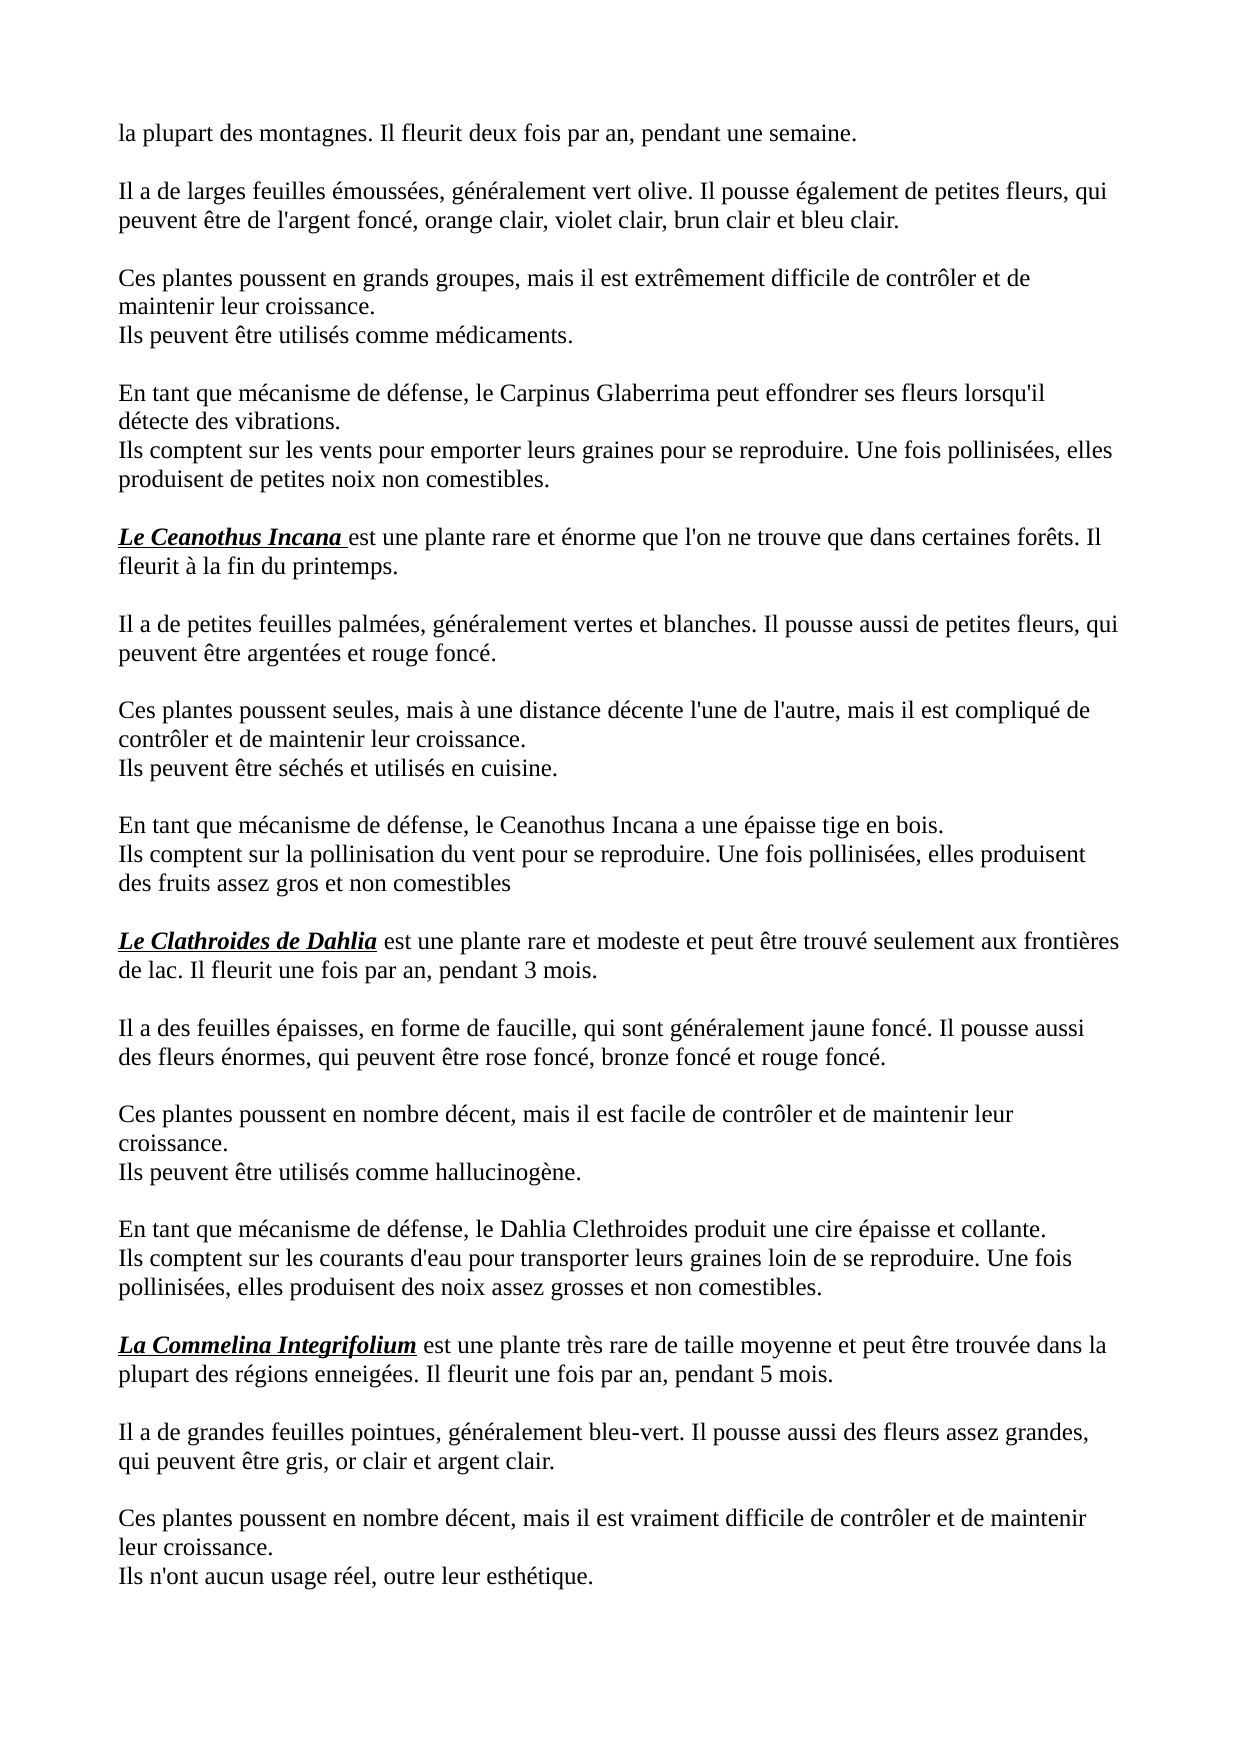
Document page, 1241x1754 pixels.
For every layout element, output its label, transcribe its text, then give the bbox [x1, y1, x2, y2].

text En tant que mécanisme de défense, le Carpinus Glaberrima peut effondrer ses fleurs lorsqu'il détecte des vibrations. [118, 378, 1122, 435]
text Le Clathroides de Dahlia est une plante rare et modeste et peut être trouvé seulement aux frontières de lac. Il fleurit une fois par an, pendant 3 mois. [118, 926, 1122, 983]
text En tant que mécanisme de défense, le Dahlia Clethroides produit une cire épaisse et collante. [118, 1214, 1122, 1243]
text En tant que mécanisme de défense, le Ceanothus Incana a une épaisse tige en bois. [118, 810, 1122, 839]
text la plupart des montagnes. Il fleurit deux fois par an, pendant une semaine. [118, 118, 1122, 147]
text Ils comptent sur la pollinisation du vent pour se reproduire. Une fois pollinisées, elles produisent des fruits assez gros et non comestibles [118, 839, 1122, 897]
text La Commelina Integrifolium est une plante très rare de taille moyenne et peut être trouvée dans la plupart des régions enneigées. Il fleurit une fois par an, pendant 5 mois. [118, 1330, 1122, 1387]
text Il a de larges feuilles émoussées, généralement vert olive. Il pousse également de petites fleurs, qui peuvent être de l'argent foncé, orange clair, violet clair, brun clair et bleu clair. [118, 176, 1122, 234]
text Ces plantes poussent seules, mais à une distance décente l'une de l'autre, mais il est compliqué de contrôler et de maintenir leur croissance. [118, 695, 1122, 753]
text Ils peuvent être séchés et utilisés en cuisine. [118, 753, 1122, 782]
text Ils peuvent être utilisés comme médicaments. [118, 320, 1122, 349]
text Ces plantes poussent en nombre décent, mais il est vraiment difficile de contrôler et de maintenir leur croissance. [118, 1503, 1122, 1561]
text Ils peuvent être utilisés comme hallucinogène. [118, 1157, 1122, 1186]
text Ces plantes poussent en nombre décent, mais il est facile de contrôler et de maintenir leur croissance. [118, 1099, 1122, 1157]
text Ils n'ont aucun usage réel, outre leur esthétique. [118, 1561, 1122, 1589]
text Il a des feuilles épaisses, en forme de faucille, qui sont généralement jaune foncé. Il pousse aussi des fleurs énormes, qui peuvent être rose foncé, bronze foncé et rouge foncé. [118, 1013, 1122, 1071]
text Le Ceanothus Incana est une plante rare et énorme que l'on ne trouve que dans certaines forêts. Il fleurit à la fin du printemps. [118, 522, 1122, 579]
text Ces plantes poussent en grands groupes, mais il est extrêmement difficile de contrôler et de maintenir leur croissance. [118, 263, 1122, 320]
text Il a de petites feuilles palmées, généralement vertes et blanches. Il pousse aussi de petites fleurs, qui peuvent être argentées et rouge foncé. [118, 609, 1122, 667]
text Ils comptent sur les vents pour emporter leurs graines pour se reproduire. Une fois pollinisées, elles produisent de petites noix non comestibles. [118, 435, 1122, 493]
text Ils comptent sur les courants d'eau pour transporter leurs graines loin de se reproduire. Une fois pollinisées, elles produisent des noix assez grosses et non comestibles. [118, 1243, 1122, 1301]
text Il a de grandes feuilles pointues, généralement bleu-vert. Il pousse aussi des fleurs assez grandes, qui peuvent être gris, or clair et argent clair. [118, 1417, 1122, 1474]
